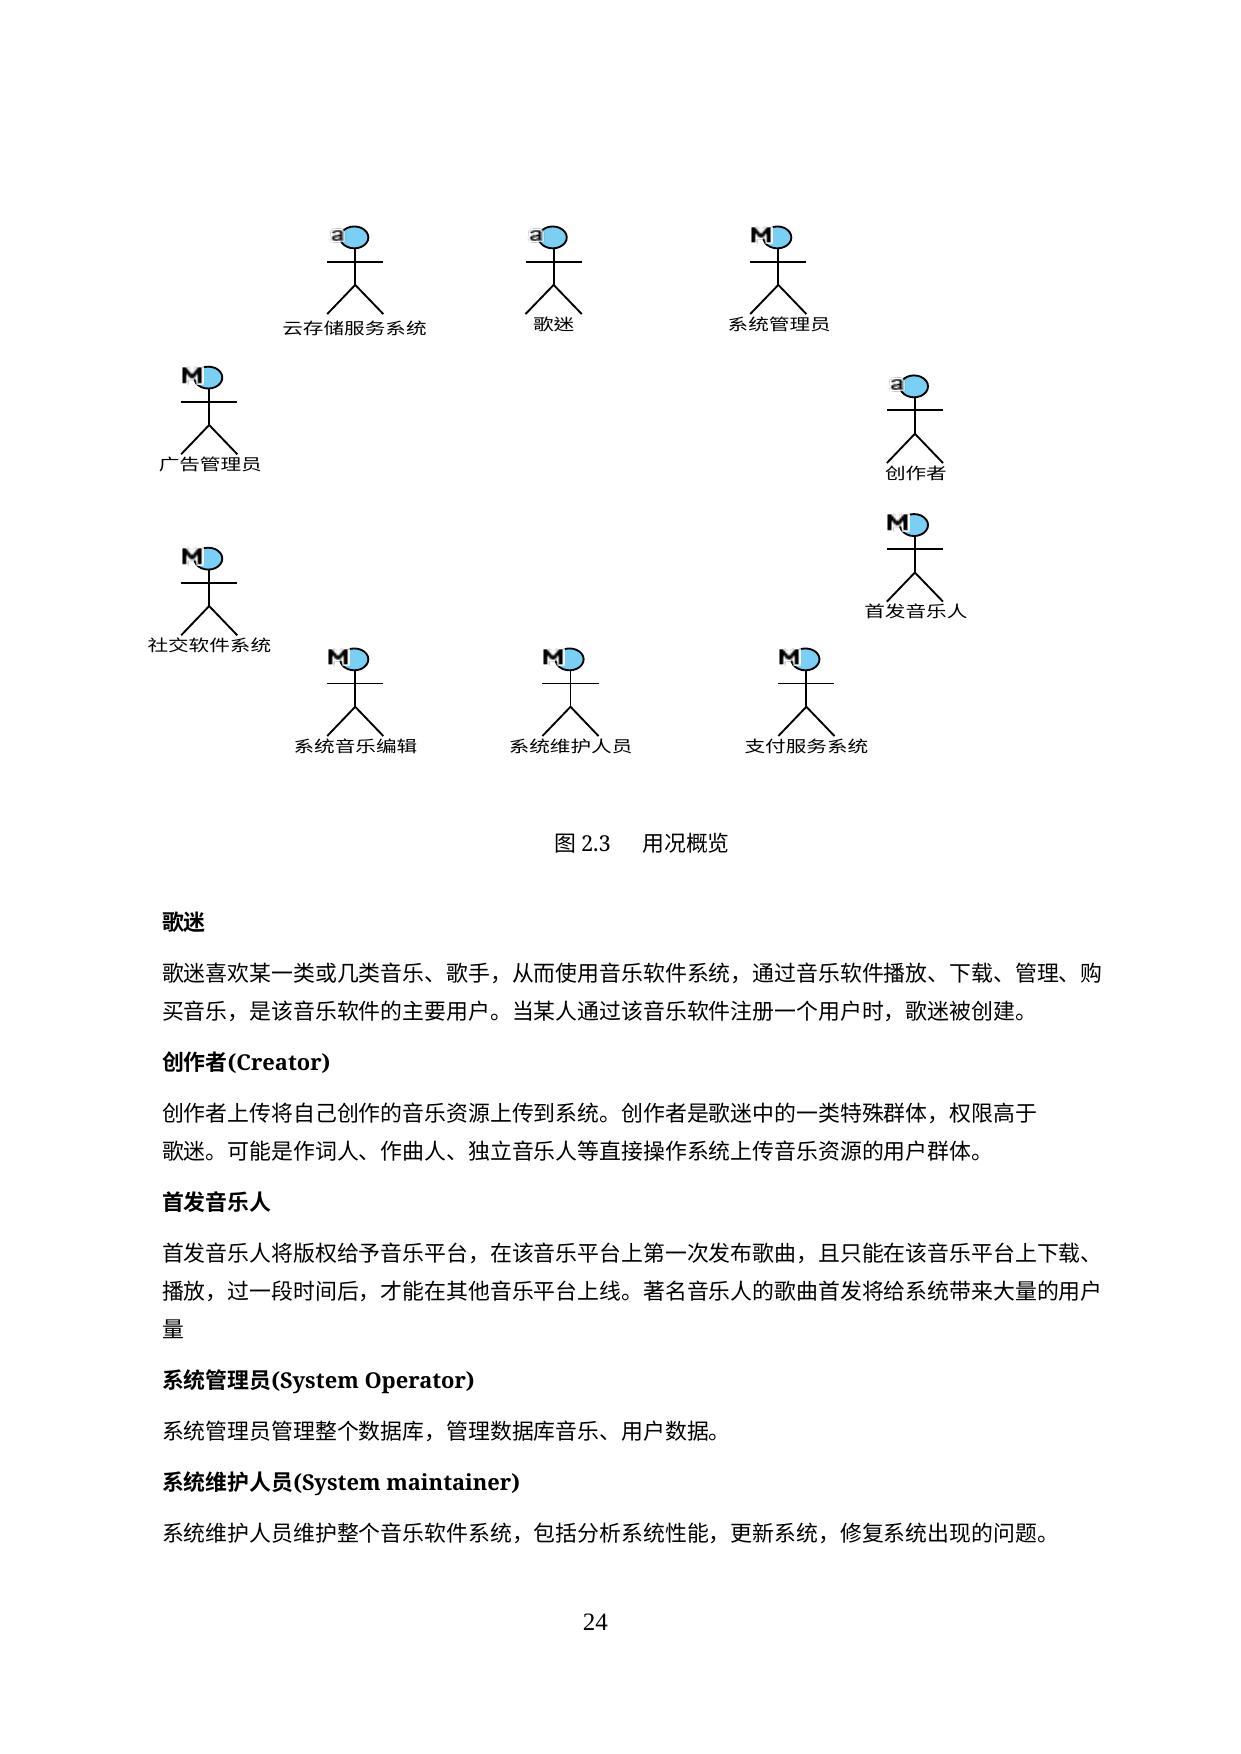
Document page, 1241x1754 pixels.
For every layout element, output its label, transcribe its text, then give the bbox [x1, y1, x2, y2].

text 系统管理员管理整个数据库，管理数据库音乐、用户数据。 [118, 1414, 1122, 1446]
text 首发音乐人 [118, 1185, 1122, 1217]
text 系统管理员(System Operator) [118, 1363, 1122, 1395]
text 系统维护人员(System maintainer) [118, 1465, 1122, 1497]
text 歌迷 [118, 905, 1122, 937]
text 图2.3 用况概览 [118, 826, 1122, 857]
text 创作者(Creator) [118, 1045, 1122, 1077]
text 系统维护人员维护整个音乐软件系统，包括分析系统性能，更新系统，修复系统出现的问题。 [118, 1516, 1122, 1548]
text 歌迷喜欢某一类或几类音乐、歌手，从而使用音乐软件系统，通过音乐软件播放、下载、管理、购 买音乐，是该音乐软件的主要用户。当某人通过该音乐软件注册一个用户时，歌迷被创建。 [118, 956, 1122, 1026]
text 创作者上传将自己创作的音乐资源上传到系统。创作者是歌迷中的一类特殊群体，权限高于 歌迷。可能是作词人、作曲人、独立音乐人等直接操作系统上传音乐资源的用户群体。 [118, 1096, 1122, 1166]
text 首发音乐人将版权给予音乐平台，在该音乐平台上第一次发布歌曲，且只能在该音乐平台上下载、 播放，过一段时间后，才能在其他音乐平台上线。著名音乐人的歌曲首发将给系统带来大量的用户 量 [118, 1236, 1122, 1344]
